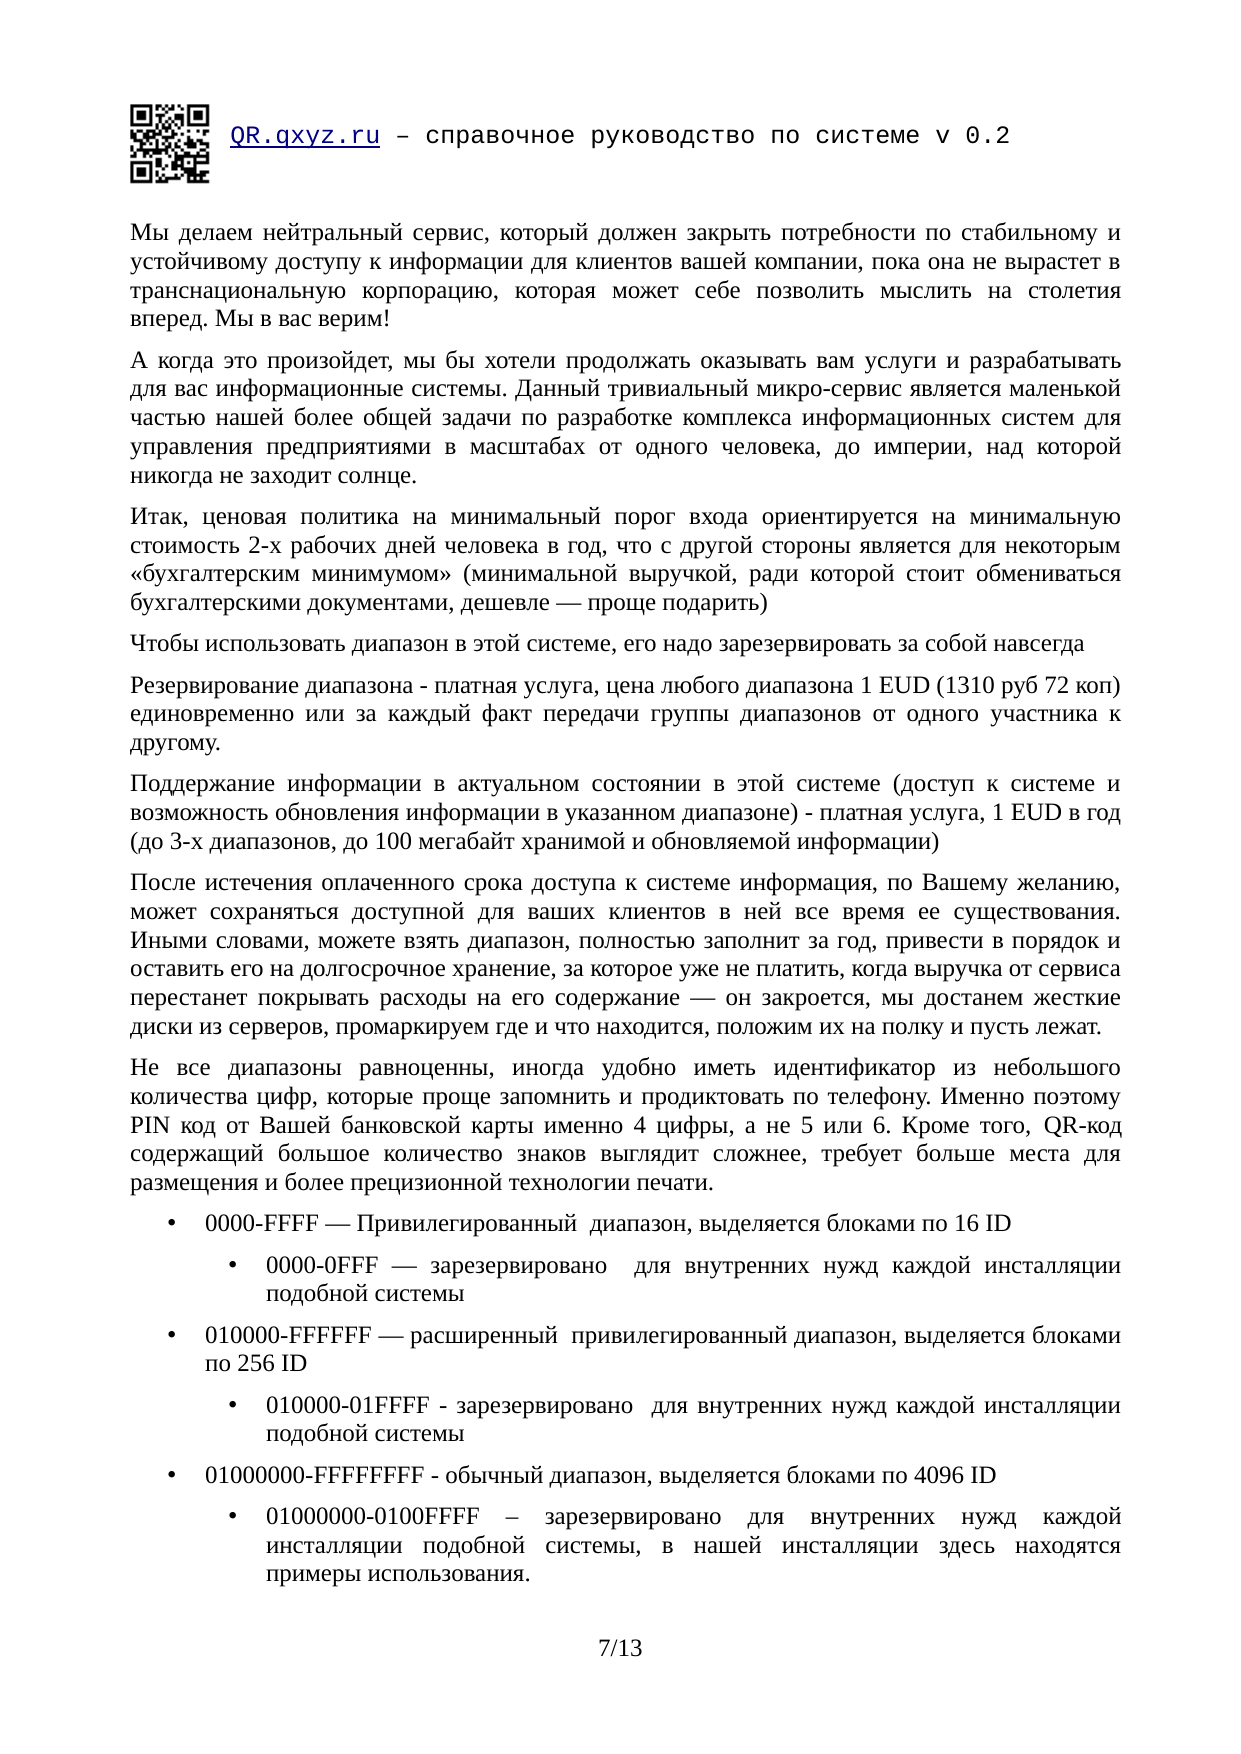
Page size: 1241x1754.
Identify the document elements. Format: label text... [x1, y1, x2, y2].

text Резервирование диапазона - платная услуга, цена любого диапазона 1 EUD (1310 руб 72 коп) единовременно или за каждый факт передачи группы диапазонов от одного участника к другому. [130, 670, 1122, 756]
list 010000-FFFFFF — расширенный привилегированный диапазон, выделяется блоками по 256 ID [167, 1320, 1122, 1377]
list 01000000-FFFFFFFF - обычный диапазон, выделяется блоками по 4096 ID [167, 1460, 1122, 1488]
text Поддержание информации в актуальном состоянии в этой системе (доступ к системе и возможность обновления информации в указанном диапазоне) - платная услуга, 1 EUD в год (до 3-х диапазонов, до 100 мегабайт хранимой и обновляемой информации) [130, 768, 1122, 855]
text После истечения оплаченного срока доступа к системе информация, по Вашему желанию, может сохраняться доступной для ваших клиентов в ней все время ее существования. Иными словами, можете взять диапазон, полностью заполнит за год, привести в порядок и оставить его на долгосрочное хранение, за которое уже не платить, когда выручка от сервиса перестанет покрывать расходы на его содержание — он закроется, мы достанем жесткие диски из серверов, промаркируем где и что находится, положим их на полку и пусть лежат. [130, 867, 1122, 1040]
picture [118, 92, 222, 188]
text Итак, ценовая политика на минимальный порог входа ориентируется на минимальную стоимость 2-х рабочих дней человека в год, что с другой стороны является для некоторым «бухгалтерским минимумом» (минимальной выручкой, ради которой стоит обмениваться бухгалтерскими документами, дешевле — проще подарить) [130, 501, 1122, 616]
text Мы делаем нейтральный сервис, который должен закрыть потребности по стабильному и устойчивому доступу к информации для клиентов вашей компании, пока она не вырастет в транснациональную корпорацию, которая может себе позволить мыслить на столетия вперед. Мы в вас верим! [130, 217, 1122, 332]
list 0000-FFFF — Привилегированный диапазон, выделяется блоками по 16 ID [167, 1208, 1122, 1237]
list 010000-01FFFF - зарезервировано для внутренних нужд каждой инсталляции подобной системы [228, 1390, 1122, 1447]
list 0000-0FFF — зарезервировано для внутренних нужд каждой инсталляции подобной системы [228, 1250, 1122, 1307]
text А когда это произойдет, мы бы хотели продолжать оказывать вам услуги и разрабатывать для вас информационные системы. Данный тривиальный микро-сервис является маленькой частью нашей более общей задачи по разработке комплекса информационных систем для управления предприятиями в масштабах от одного человека, до империи, над которой никогда не заходит солнце. [130, 345, 1122, 488]
list 01000000-0100FFFF – зарезервировано для внутренних нужд каждой инсталляции подобной системы, в нашей инсталляции здесь находятся примеры использования. [228, 1501, 1122, 1587]
text Не все диапазоны равноценны, иногда удобно иметь идентификатор из небольшого количества цифр, которые проще запомнить и продиктовать по телефону. Именно поэтому PIN код от Вашей банковской карты именно 4 цифры, а не 5 или 6. Кроме того, QR-код содержащий большое количество знаков выглядит сложнее, требует больше места для размещения и более прецизионной технологии печати. [130, 1052, 1122, 1196]
text Чтобы использовать диапазон в этой системе, его надо зарезервировать за собой навсегда [130, 628, 1122, 657]
